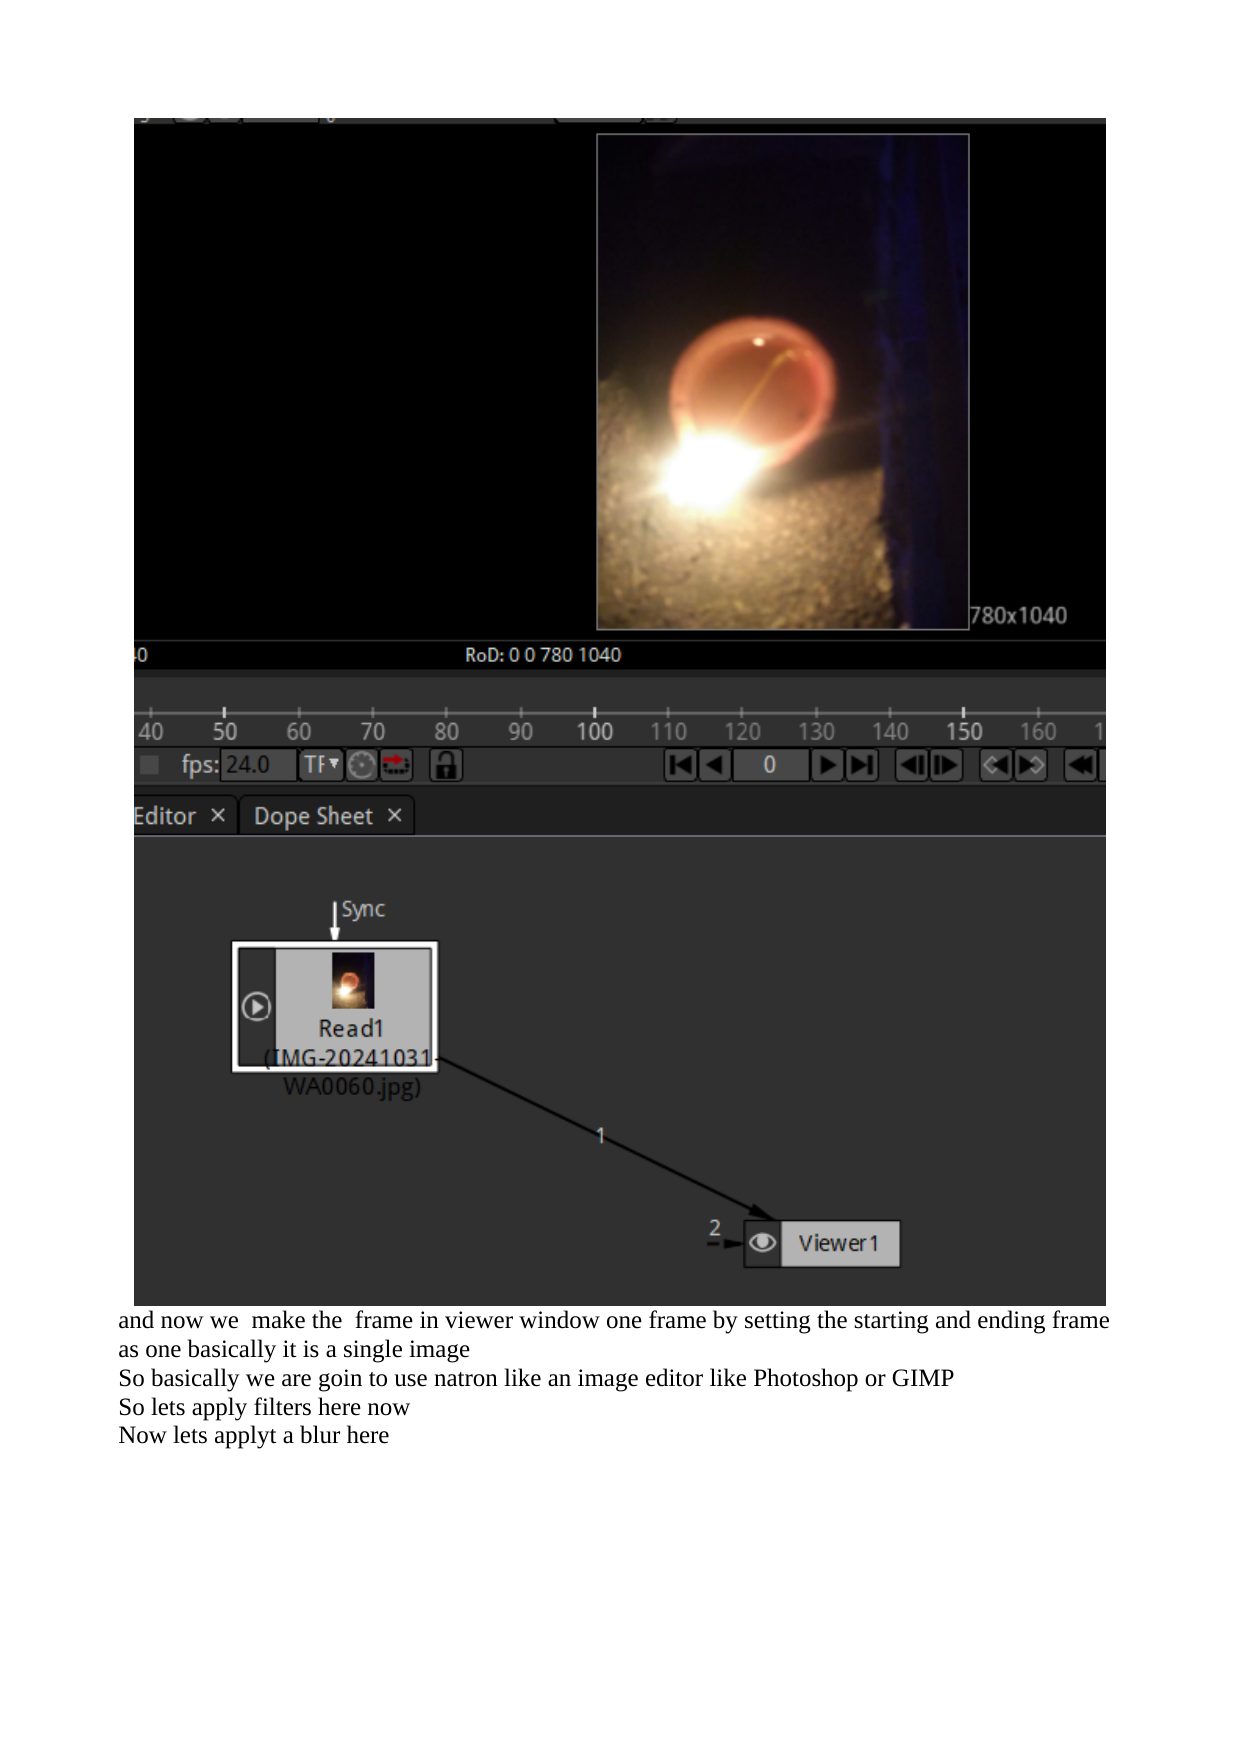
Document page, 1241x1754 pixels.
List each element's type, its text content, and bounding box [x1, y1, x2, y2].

picture [134, 118, 1106, 1306]
text and now we make the frame in viewer window one frame by setting the starting and ending frame as one basically it is a single image [118, 118, 1122, 1363]
text So lets apply filters here now [118, 1392, 1122, 1421]
text Now lets applyt a blur here [118, 1421, 1122, 1449]
text So basically we are goin to use natron like an image editor like Photoshop or GIMP [118, 1363, 1122, 1392]
